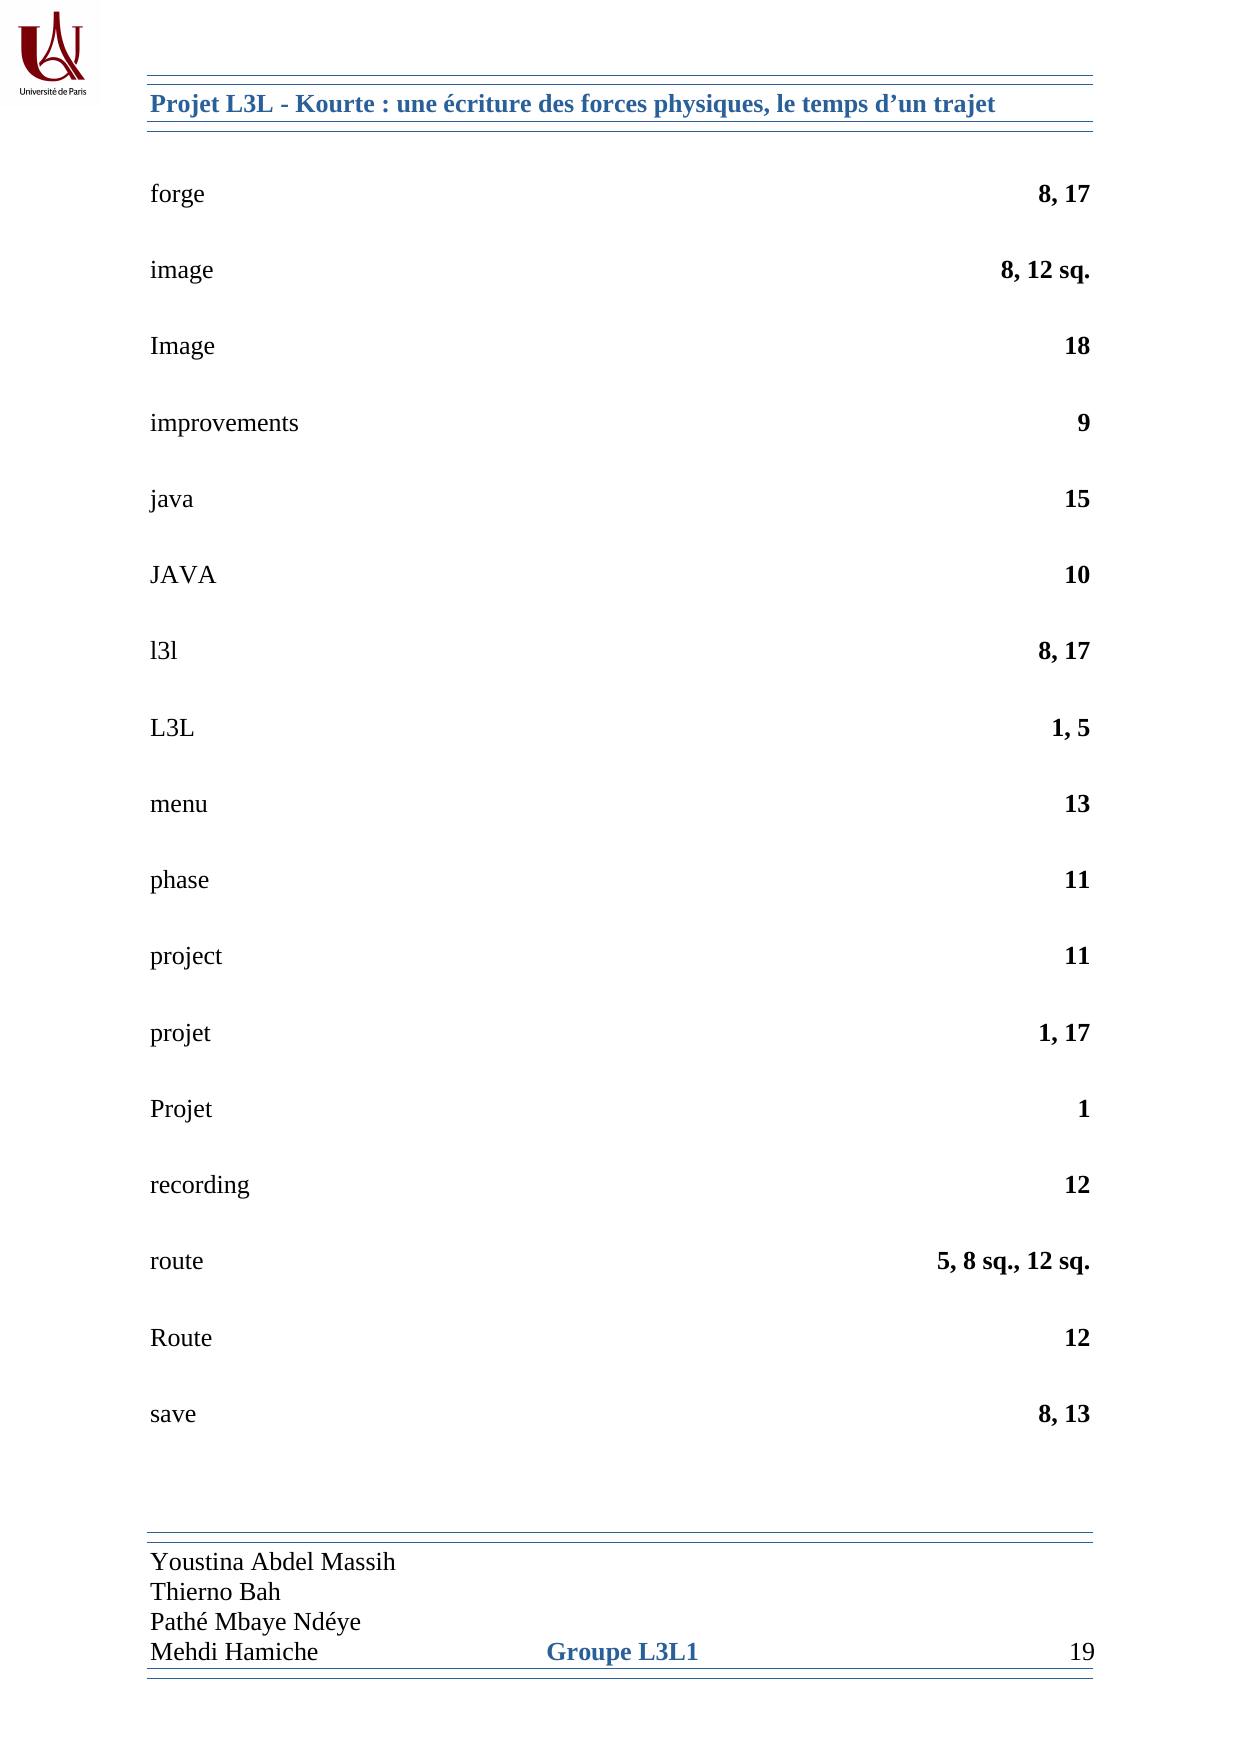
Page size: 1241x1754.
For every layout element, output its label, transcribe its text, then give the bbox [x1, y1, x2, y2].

text recording 12 [150, 1169, 1090, 1199]
text l3l 8, 17 [150, 635, 1090, 665]
text projet 1, 17 [150, 1017, 1090, 1047]
text route 5, 8 sq., 12 sq. [150, 1245, 1090, 1275]
text phase 11 [150, 864, 1090, 894]
text Route 12 [150, 1322, 1090, 1352]
text Image 18 [150, 330, 1090, 360]
text menu 13 [150, 788, 1090, 818]
text forge 8, 17 [150, 178, 1090, 208]
text Projet 1 [150, 1093, 1090, 1123]
text java 15 [150, 483, 1090, 513]
text image 8, 12 sq. [150, 254, 1090, 284]
text improvements 9 [150, 407, 1090, 437]
text L3L 1, 5 [150, 712, 1090, 742]
text project 11 [150, 940, 1090, 970]
picture [0, 0, 101, 107]
text JAVA 10 [150, 559, 1090, 589]
text save 8, 13 [150, 1398, 1090, 1428]
